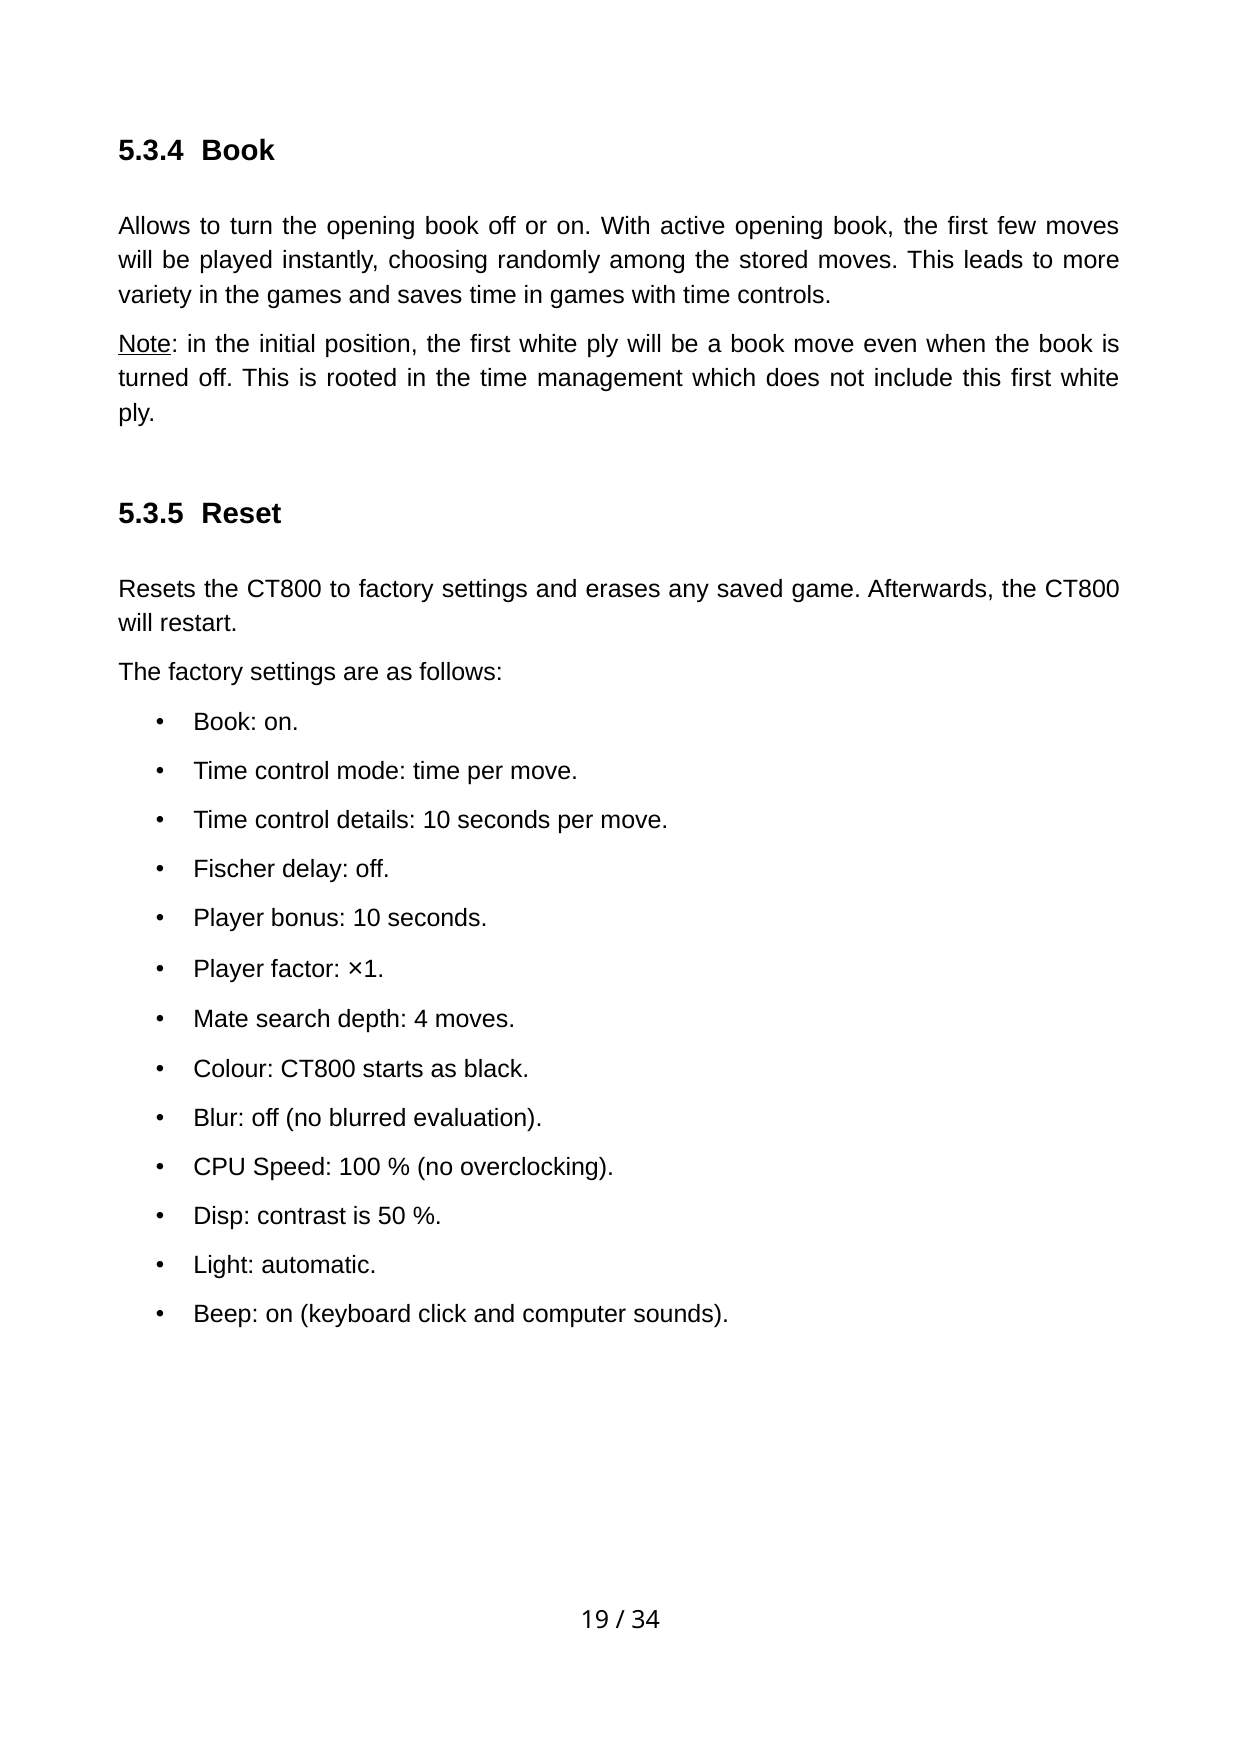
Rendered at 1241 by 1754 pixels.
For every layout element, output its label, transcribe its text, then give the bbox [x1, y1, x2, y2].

list Fischer delay: off. [156, 854, 1122, 883]
list Colour: CT800 starts as black. [156, 1053, 1122, 1082]
subtitle Book [118, 133, 1122, 166]
list Time control mode: time per move. [156, 756, 1122, 784]
list Book: on. [156, 706, 1122, 735]
list CPU Speed: 100 % (no overclocking). [156, 1152, 1122, 1181]
text Allows to turn the opening book off or on. With active opening book, the first few moves will be played instantly, choosing randomly among the stored moves. This leads to more variety in the games and saves time in games with time controls. [118, 211, 1122, 308]
list Disp: contrast is 50 %. [156, 1201, 1122, 1230]
list Time control details: 10 seconds per move. [156, 805, 1122, 834]
list Player factor: ×1. [156, 952, 1122, 983]
list Mate search depth: 4 moves. [156, 1004, 1122, 1033]
list Beep: on (keyboard click and computer sounds). [156, 1299, 1122, 1328]
text The factory settings are as follows: [118, 657, 1122, 686]
subtitle Reset [118, 496, 1122, 529]
list Blur: off (no blurred evaluation). [156, 1103, 1122, 1132]
list Light: automatic. [156, 1250, 1122, 1279]
text Note: in the initial position, the first white ply will be a book move even when the book is turned off. This is rooted in the time management which does not include this first white ply. [118, 329, 1122, 426]
list Player bonus: 10 seconds. [156, 903, 1122, 932]
text Resets the CT800 to factory settings and erases any saved game. Afterwards, the CT800 will restart. [118, 574, 1122, 637]
